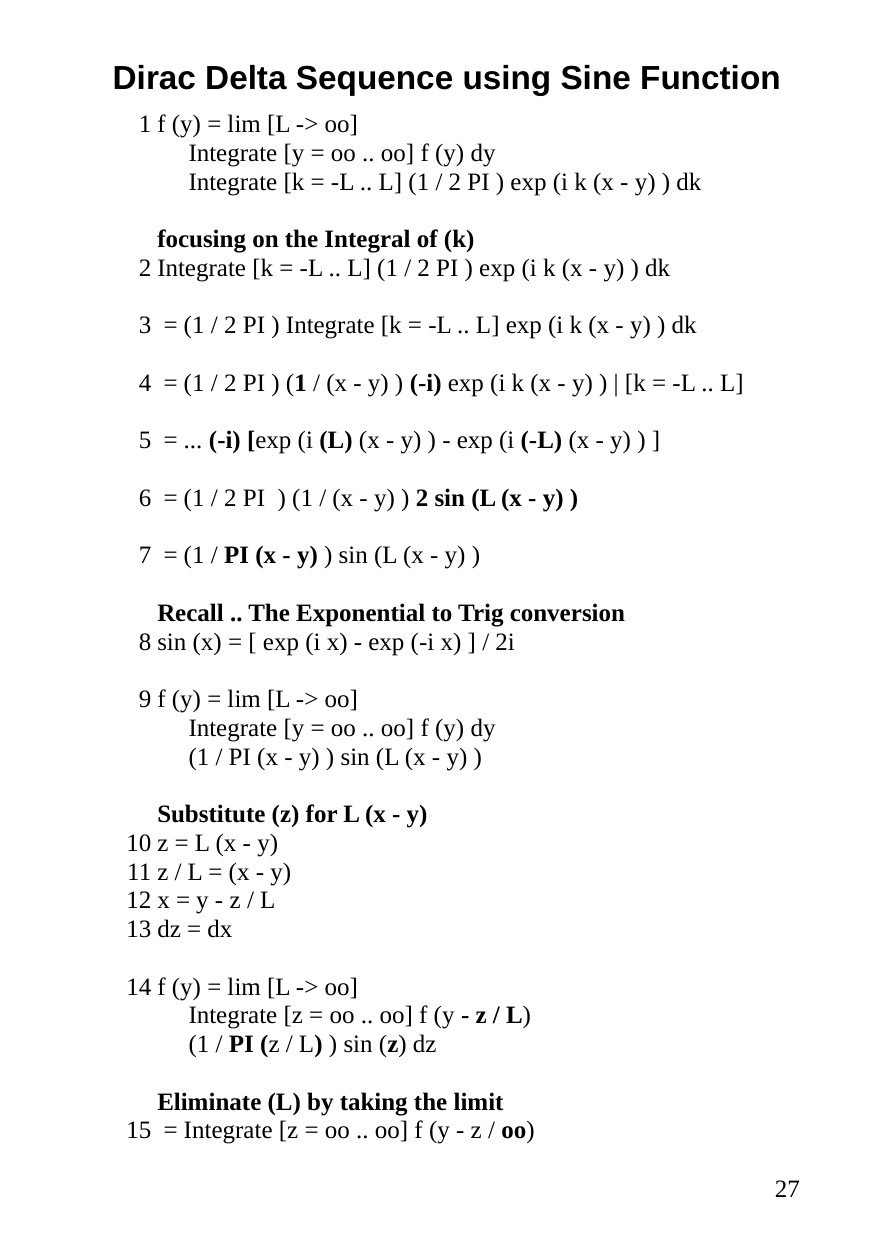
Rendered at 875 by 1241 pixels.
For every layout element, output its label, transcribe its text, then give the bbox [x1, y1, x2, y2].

table_cell 5 [109, 426, 154, 454]
table_cell x = y - z / L [154, 886, 793, 914]
table_cell 4 [109, 368, 154, 397]
table_cell [154, 569, 793, 598]
table_cell 11 [109, 857, 154, 886]
table_cell [154, 454, 793, 483]
table_cell [109, 282, 154, 311]
table_cell [109, 799, 154, 828]
table_cell 13 [109, 914, 154, 943]
table_cell [109, 771, 154, 799]
table_cell [154, 512, 793, 541]
table_header f (y) = lim [L -> oo] Integrate [y = oo .. oo] f (y) dy Integrate [k = -L .. L] (1 / 2 PI ) exp (i k (x - y) ) dk [154, 109, 793, 196]
table_cell 8 [109, 627, 154, 656]
table_cell [154, 943, 793, 972]
table_cell Integrate [k = -L .. L] (1 / 2 PI ) exp (i k (x - y) ) dk [154, 253, 793, 282]
table_cell [109, 943, 154, 972]
table_cell [109, 569, 154, 598]
table_cell z / L = (x - y) [154, 857, 793, 886]
table_cell [109, 196, 154, 224]
table_cell [154, 339, 793, 368]
table_cell z = L (x - y) [154, 828, 793, 857]
table_cell = (1 / 2 PI ) (1 / (x - y) ) (-i) exp (i k (x - y) ) | [k = -L .. L] [154, 368, 793, 397]
table_cell [109, 512, 154, 541]
subtitle Dirac Delta Sequence using Sine Function [112, 58, 799, 97]
table_cell [109, 397, 154, 426]
table_cell = (1 / PI (x - y) ) sin (L (x - y) ) [154, 541, 793, 569]
table_cell [109, 656, 154, 684]
table_cell 12 [109, 886, 154, 914]
table_cell 7 [109, 541, 154, 569]
table_cell [109, 339, 154, 368]
table_cell = (1 / 2 PI ) (1 / (x - y) ) 2 sin (L (x - y) ) [154, 483, 793, 512]
table_cell 14 [109, 972, 154, 1058]
table_cell [109, 454, 154, 483]
table_cell [154, 1058, 793, 1087]
table_cell 3 [109, 311, 154, 339]
table_cell [109, 1087, 154, 1116]
table_cell dz = dx [154, 914, 793, 943]
table_cell [109, 598, 154, 627]
table_cell = (1 / 2 PI ) Integrate [k = -L .. L] exp (i k (x - y) ) dk [154, 311, 793, 339]
table_cell [154, 771, 793, 799]
table_cell [109, 1058, 154, 1087]
table_cell = ... (-i) [exp (i (L) (x - y) ) - exp (i (-L) (x - y) ) ] [154, 426, 793, 454]
table_cell = Integrate [z = oo .. oo] f (y - z / oo) [154, 1116, 793, 1144]
table_cell [154, 282, 793, 311]
table_cell 9 [109, 684, 154, 771]
table_cell Substitute (z) for L (x - y) [154, 799, 793, 828]
table_cell f (y) = lim [L -> oo] Integrate [z = oo .. oo] f (y - z / L) (1 / PI (z / L) ) sin (z) dz [154, 972, 793, 1058]
table_cell 2 [109, 253, 154, 282]
table_cell [154, 397, 793, 426]
table_cell [154, 656, 793, 684]
table_cell Eliminate (L) by taking the limit [154, 1087, 793, 1116]
table_cell 6 [109, 483, 154, 512]
table_cell [109, 224, 154, 253]
table_cell f (y) = lim [L -> oo] Integrate [y = oo .. oo] f (y) dy (1 / PI (x - y) ) sin (L (x - y) ) [154, 684, 793, 771]
table_cell 10 [109, 828, 154, 857]
table_cell sin (x) = [ exp (i x) - exp (-i x) ] / 2i [154, 627, 793, 656]
table_header 1 [109, 109, 154, 196]
table_cell focusing on the Integral of (k) [154, 224, 793, 253]
table_cell [154, 196, 793, 224]
table_cell 15 [109, 1116, 154, 1144]
table_cell Recall .. The Exponential to Trig conversion [154, 598, 793, 627]
